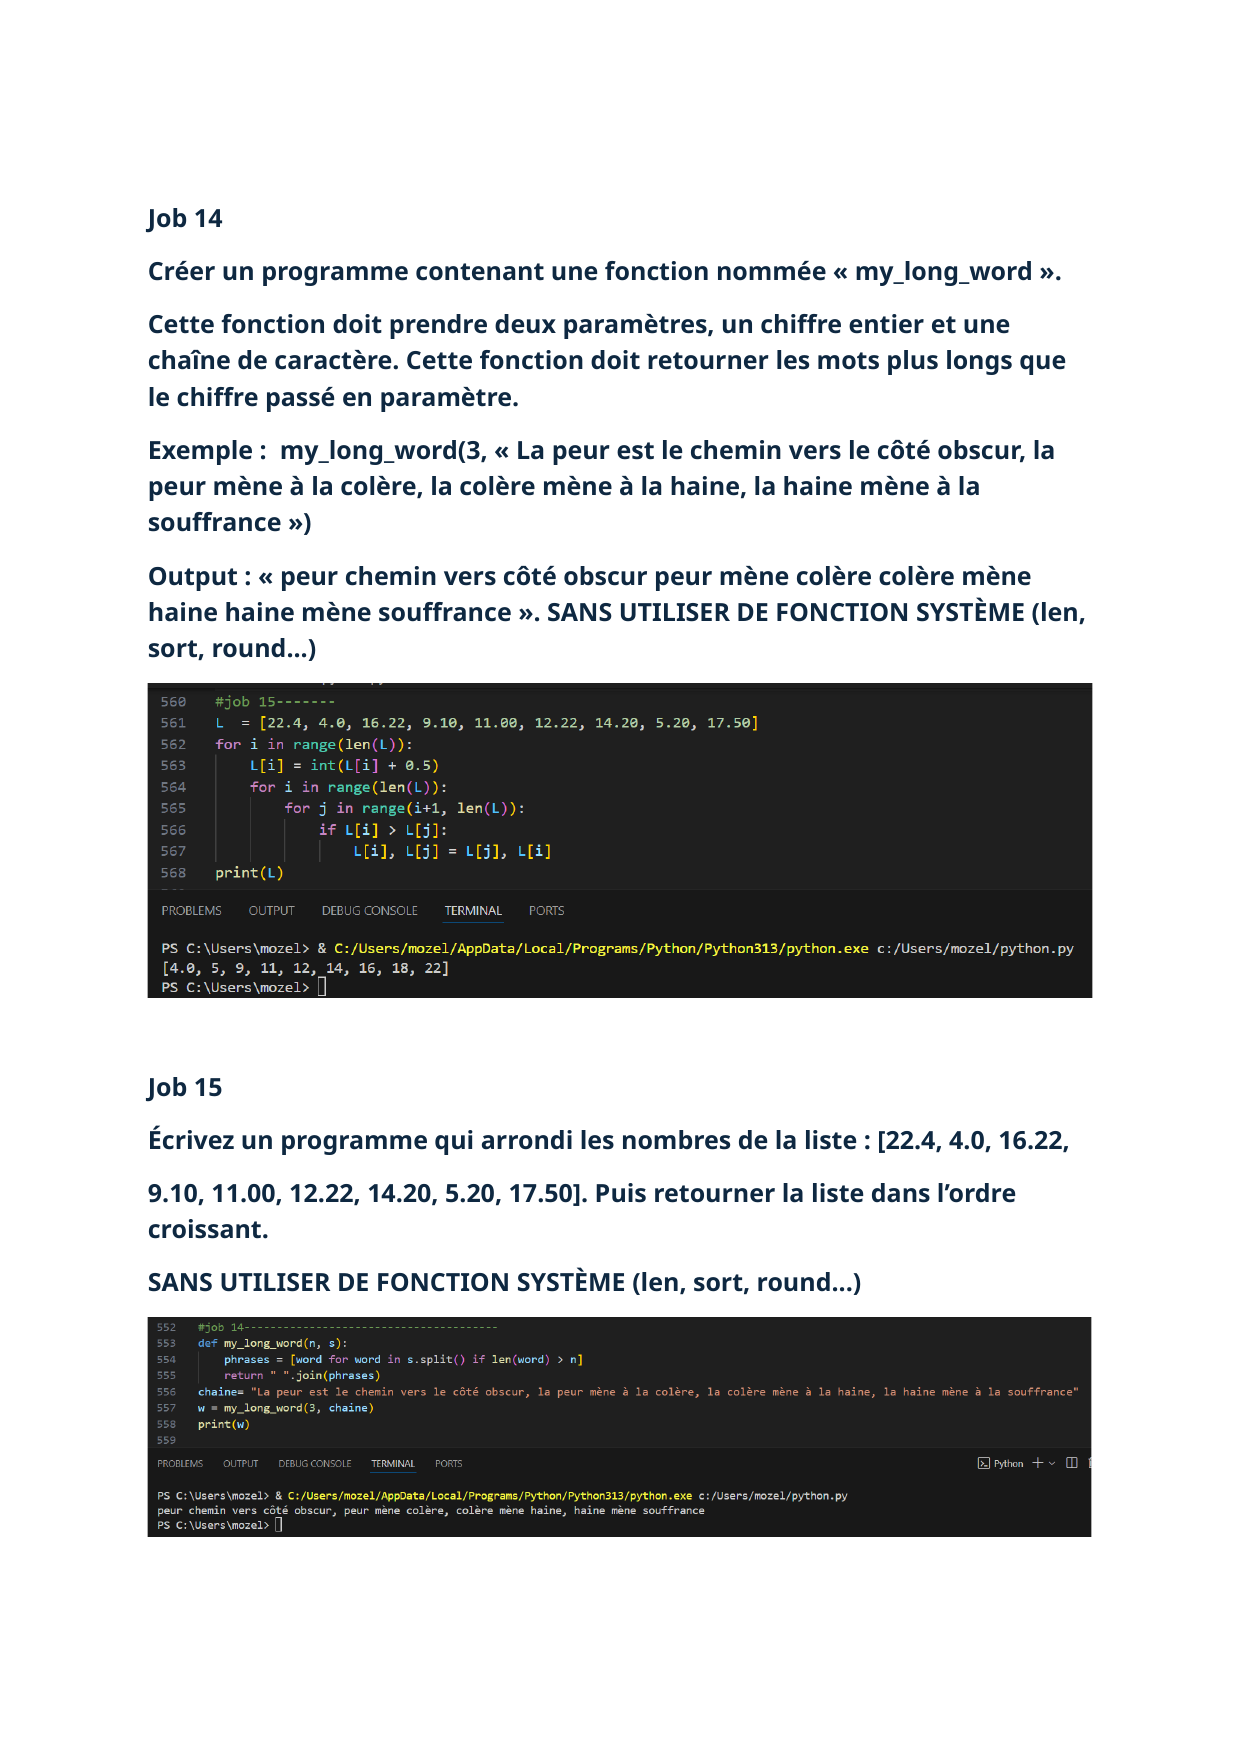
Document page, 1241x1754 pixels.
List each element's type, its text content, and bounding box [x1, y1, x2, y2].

text Cette fonction doit prendre deux paramètres, un chiffre entier et une chaîne de caractère. Cette fonction doit retourner les mots plus longs que le chiffre passé en paramètre. [148, 307, 1093, 413]
text Job 15 [148, 1069, 1093, 1103]
text Output : « peur chemin vers côté obscur peur mène colère colère mène haine haine mène souffrance ». SANS UTILISER DE FONCTION SYSTÈME (len, sort, round...) [148, 558, 1093, 665]
text SANS UTILISER DE FONCTION SYSTÈME (len, sort, round...) [148, 1265, 1093, 1299]
text 9.10, 11.00, 12.22, 14.20, 5.20, 17.50]. Puis retourner la liste dans l’ordre croissant. [148, 1175, 1093, 1246]
text Écrivez un programme qui arrondi les nombres de la liste : [22.4, 4.0, 16.22, [148, 1122, 1093, 1156]
text Créer un programme contenant une fonction nommée « my_long_word ». [148, 254, 1093, 288]
text Job 14 [148, 201, 1093, 235]
text Exemple : my_long_word(3, « La peur est le chemin vers le côté obscur, la peur mène à la colère, la colère mène à la haine, la haine mène à la souffrance ») [148, 432, 1093, 539]
